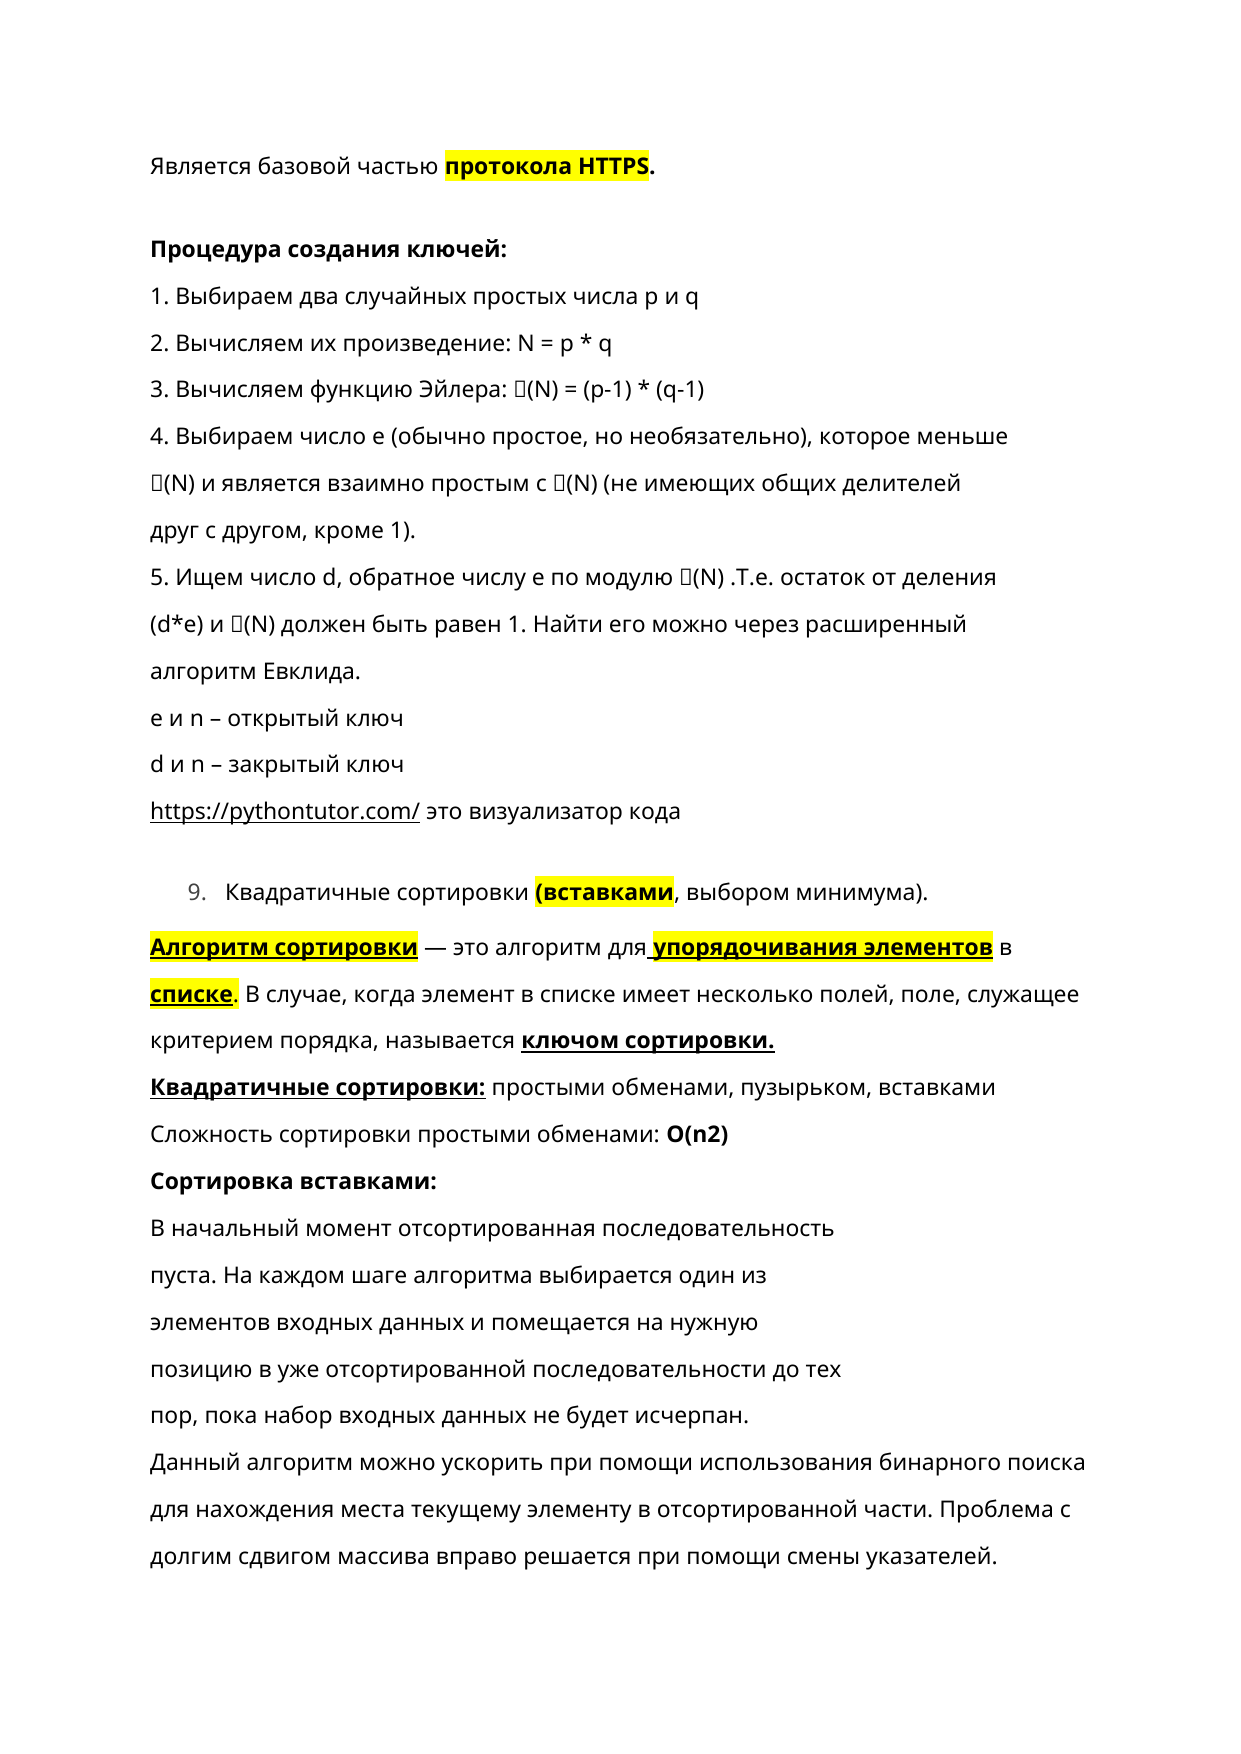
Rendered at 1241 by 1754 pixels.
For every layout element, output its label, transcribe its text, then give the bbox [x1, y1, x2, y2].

text 5. Ищем число d, обратное числу e по модулю 𝜑(N) .Т.е. остаток от деления [150, 561, 1090, 592]
text 3. Вычисляем функцию Эйлера: 𝜑(N) = (p-1) * (q-1) [150, 373, 1090, 405]
text В начальный момент отсортированная последовательность [150, 1212, 1090, 1243]
text Данный алгоритм можно ускорить при помощи использования бинарного поиска для нахождения места текущему элементу в отсортированной части. Проблема с долгим сдвигом массива вправо решается при помощи смены указателей. [150, 1446, 1090, 1571]
text Квадратичные сортировки: простыми обменами, пузырьком, вставками [150, 1071, 1090, 1103]
text алгоритм Евклида. [150, 655, 1090, 686]
subtitle Квадратичные сортировки (вставками, выбором минимума). [187, 876, 1090, 907]
text 4. Выбираем число e (обычно простое, но необязательно), которое меньше [150, 420, 1090, 452]
text элементов входных данных и помещается на нужную [150, 1306, 1090, 1337]
text 2. Вычисляем их произведение: N = p * q [150, 327, 1090, 358]
text 𝜑(N) и является взаимно простым с 𝜑(N) (не имеющих общих делителей [150, 467, 1090, 498]
text Процедура создания ключей: [150, 233, 1090, 264]
text (d*e) и 𝜑(N) должен быть равен 1. Найти его можно через расширенный [150, 608, 1090, 639]
text Является базовой частью протокола HTTPS. [150, 150, 1090, 181]
text пор, пока набор входных данных не будет исчерпан. [150, 1399, 1090, 1431]
text d и n – закрытый ключ [150, 748, 1090, 780]
text https://pythontutor.com/ это визуализатор кода [150, 795, 1090, 827]
text Сложность сортировки простыми обменами: O(n2) [150, 1118, 1090, 1149]
text позицию в уже отсортированной последовательности до тех [150, 1353, 1090, 1384]
text Алгоритм сортировки — это алгоритм для упорядочивания элементов в списке. В случае, когда элемент в списке имеет несколько полей, поле, служащее критерием порядка, называется ключом сортировки. [150, 931, 1090, 1056]
text пуста. На каждом шаге алгоритма выбирается один из [150, 1259, 1090, 1290]
text Сортировка вставками: [150, 1165, 1090, 1196]
text друг с другом, кроме 1). [150, 514, 1090, 545]
text 1. Выбираем два случайных простых числа p и q [150, 280, 1090, 311]
text e и n – открытый ключ [150, 702, 1090, 733]
